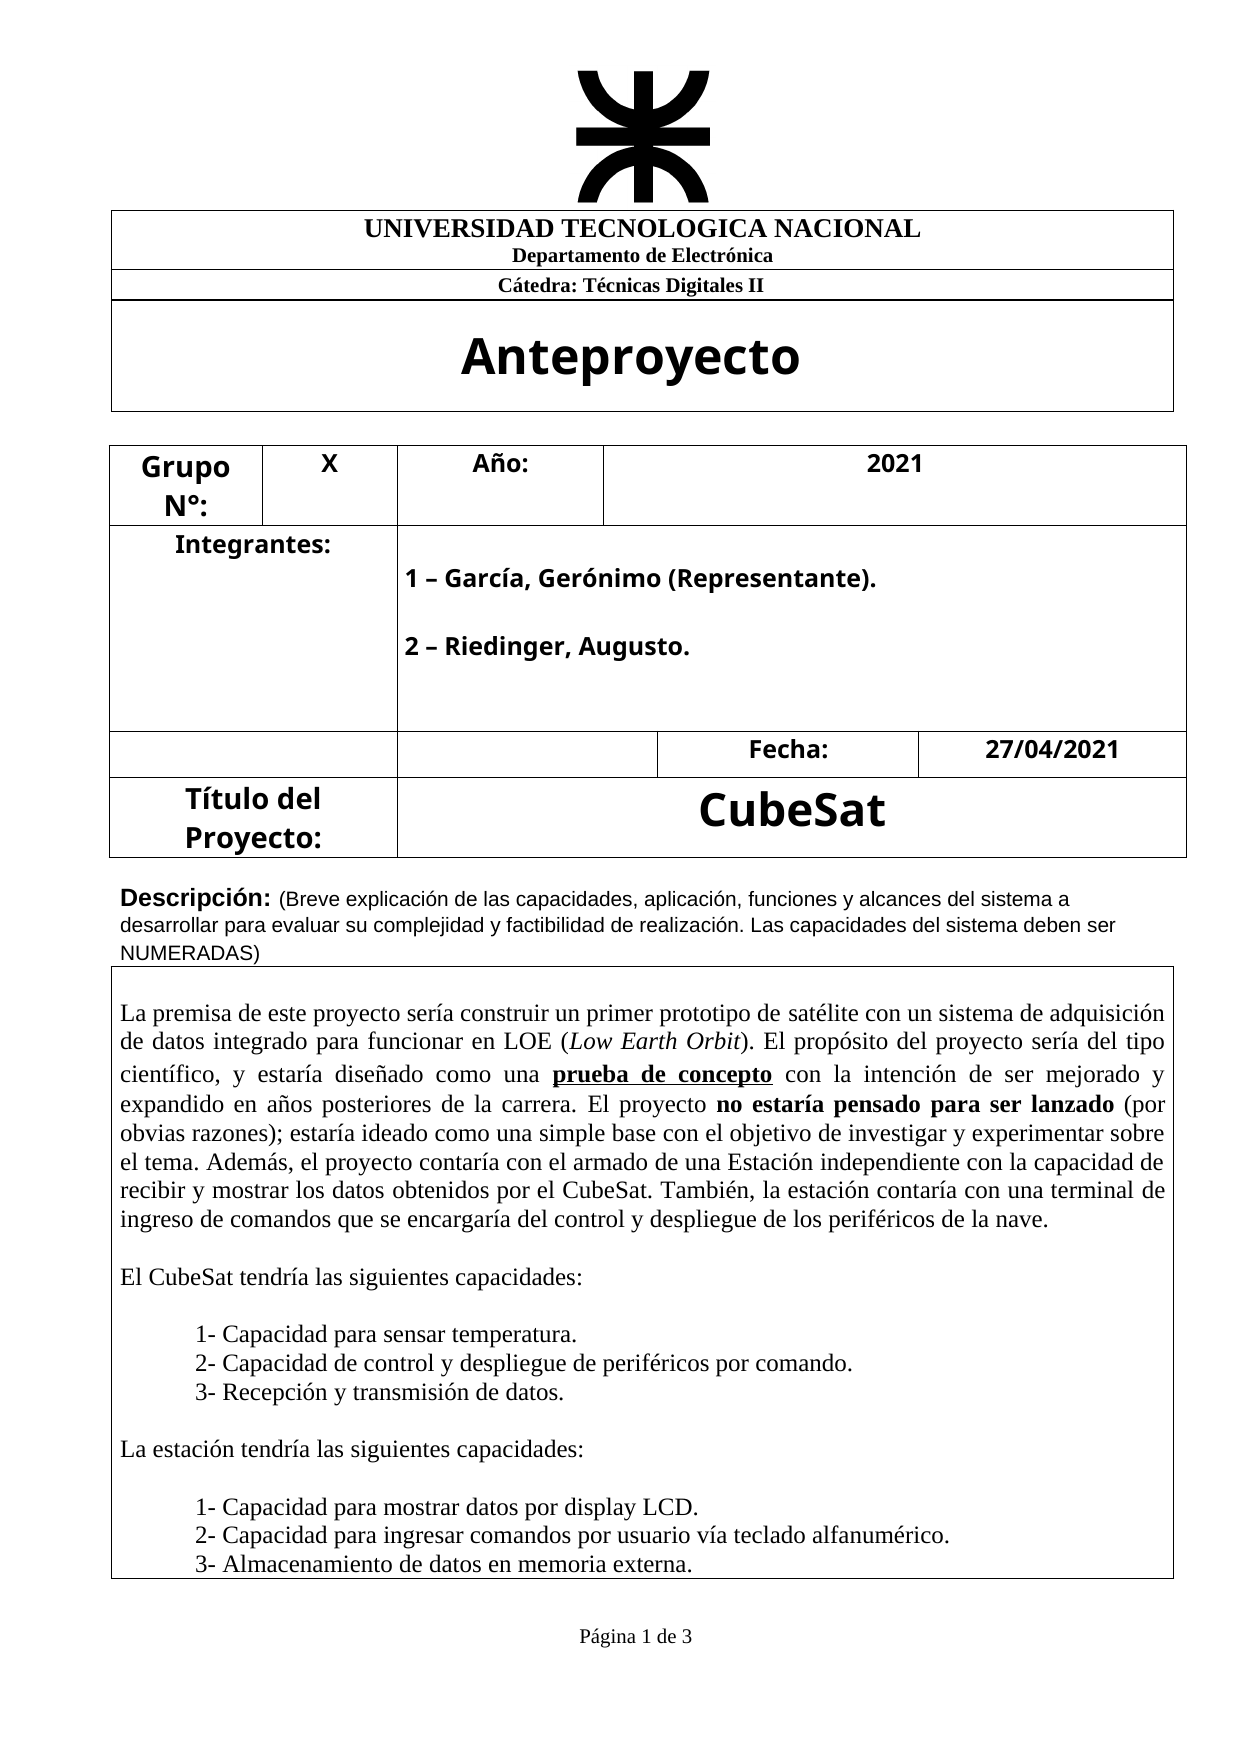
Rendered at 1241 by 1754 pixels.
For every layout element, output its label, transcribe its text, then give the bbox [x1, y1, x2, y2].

table_cell Integrantes: [110, 526, 397, 731]
table_header Año: [398, 446, 603, 525]
table_cell 1 – García, Gerónimo (Representante). 2 – Riedinger, Augusto. [398, 526, 1186, 731]
text Descripción: (Breve explicación de las capacidades, aplicación, funciones y alcances del sistema a desarrollar para evaluar su complejidad y factibilidad de realización. Las capacidades del sistema deben ser NUMERADAS) [120, 883, 1165, 966]
table_cell Título del Proyecto: [110, 778, 397, 857]
table_header 2021 [604, 446, 1186, 525]
text 1- Capacidad para sensar temperatura. [120, 1319, 1165, 1348]
picture [568, 65, 717, 210]
text 3- Recepción y transmisión de datos. [120, 1377, 1165, 1406]
text 3- Almacenamiento de datos en memoria externa. [112, 1546, 1173, 1578]
text La estación tendría las siguientes capacidades: [120, 1434, 1165, 1463]
text 2- Capacidad para ingresar comandos por usuario vía teclado alfanumérico. [120, 1521, 1165, 1546]
table_cell [110, 732, 397, 777]
table_header X [263, 446, 397, 525]
text 2- Capacidad de control y despliegue de periféricos por comando. [120, 1348, 1165, 1377]
text La premisa de este proyecto sería construir un primer prototipo de satélite con un sistema de adquisición de datos integrado para funcionar en LOE (Low Earth Orbit). El propósito del proyecto sería del tipo científico, y estaría diseñado como una prueba de concepto con la intención de ser mejorado y expandido en años posteriores de la carrera. El proyecto no estaría pensado para ser lanzado (por obvias razones); estaría ideado como una simple base con el objetivo de investigar y experimentar sobre el tema. Además, el proyecto contaría con el armado de una Estación independiente con la capacidad de recibir y mostrar los datos obtenidos por el CubeSat. También, la estación contaría con una terminal de ingreso de comandos que se encargaría del control y despliegue de los periféricos de la nave. [120, 998, 1165, 1233]
table_cell Fecha: [658, 732, 918, 777]
table_cell [398, 732, 657, 777]
table_cell CubeSat [398, 778, 1186, 857]
text El CubeSat tendría las siguientes capacidades: [120, 1262, 1165, 1291]
table_cell 27/04/2021 [919, 732, 1186, 777]
table_header Grupo N°: [110, 446, 262, 525]
text 1- Capacidad para mostrar datos por display LCD. [120, 1492, 1165, 1521]
